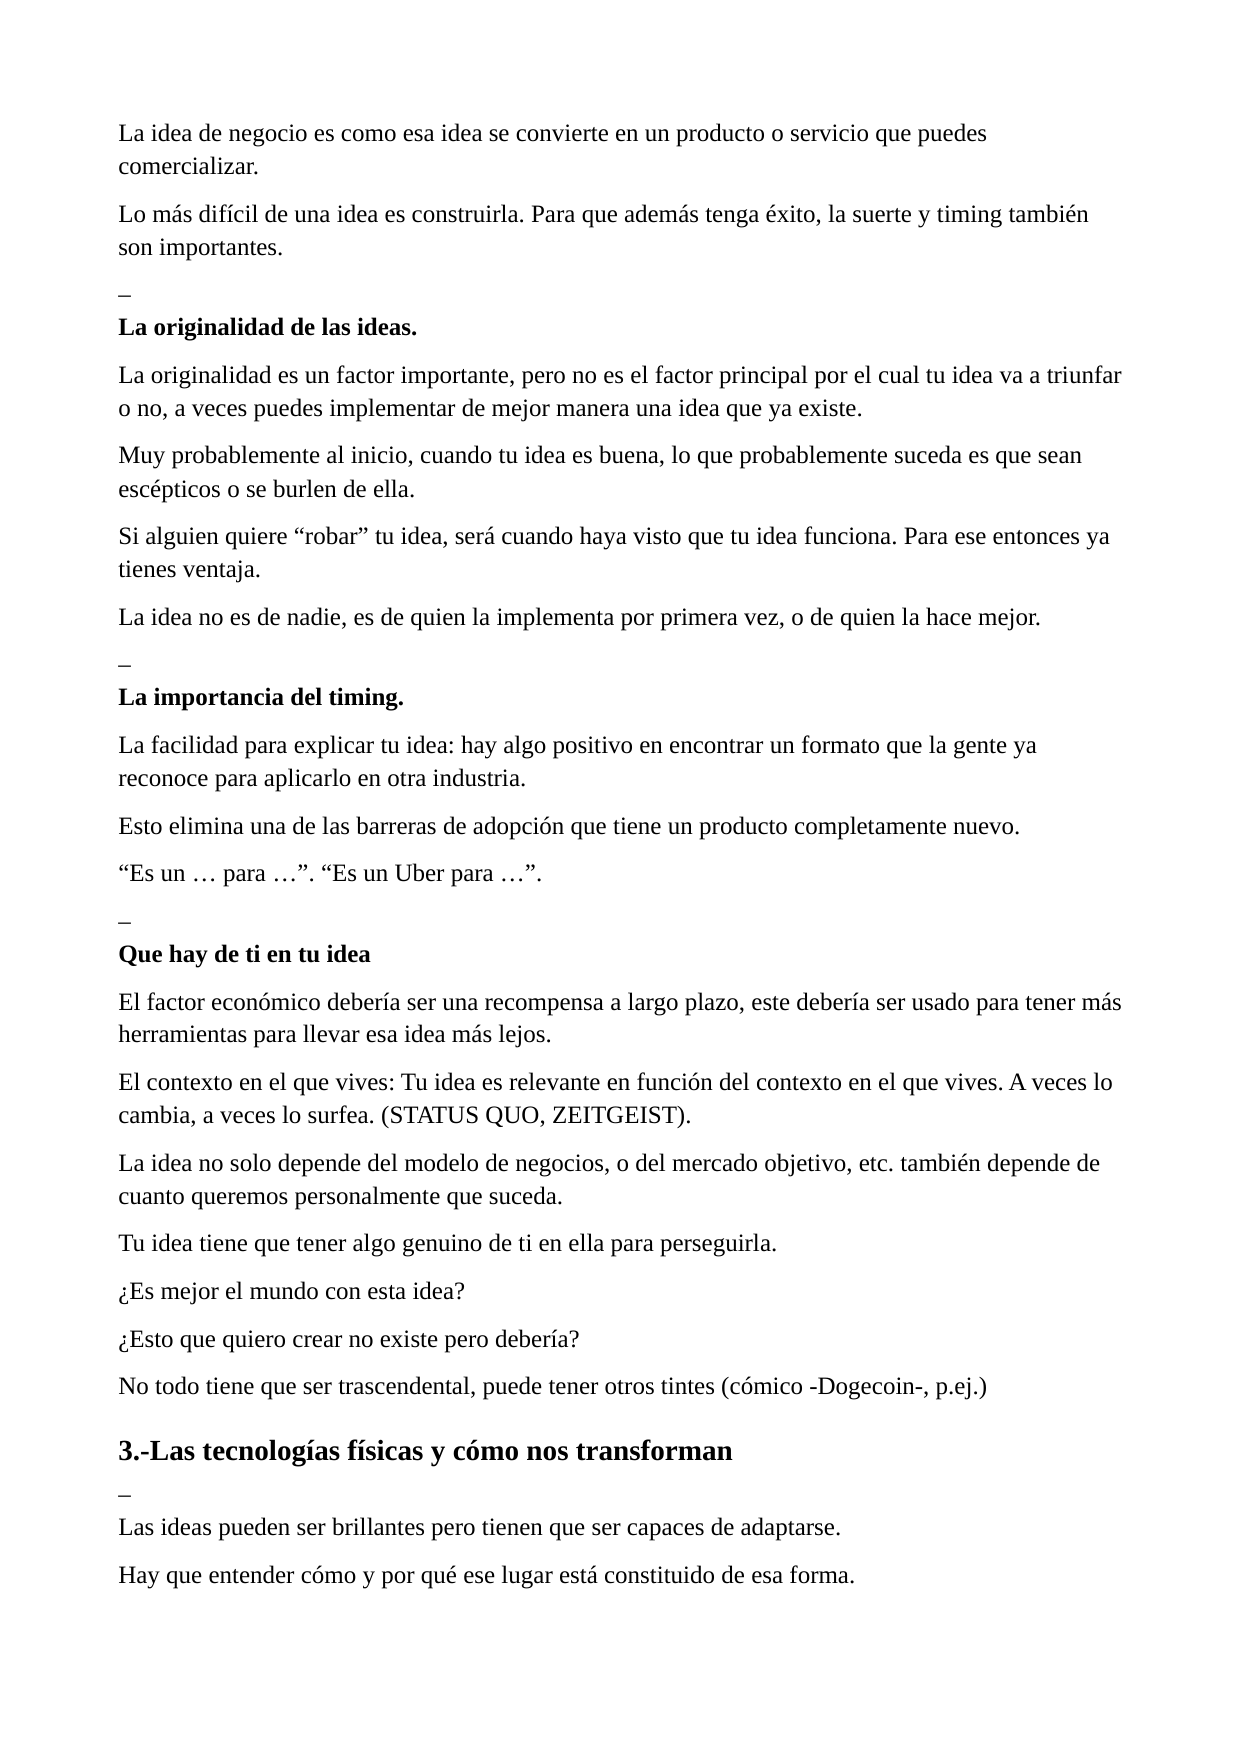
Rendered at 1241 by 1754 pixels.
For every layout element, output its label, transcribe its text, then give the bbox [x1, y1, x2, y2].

text Esto elimina una de las barreras de adopción que tiene un producto completamente nuevo. [118, 811, 1122, 839]
text ¿Es mejor el mundo con esta idea? [118, 1276, 1122, 1305]
text La idea no es de nadie, es de quien la implementa por primera vez, o de quien la hace mejor. [118, 602, 1122, 631]
text – La importancia del timing. [118, 649, 1122, 711]
text – Las ideas pueden ser brillantes pero tienen que ser capaces de adaptarse. [118, 1479, 1122, 1541]
text La facilidad para explicar tu idea: hay algo positivo en encontrar un formato que la gente ya reconoce para aplicarlo en otra industria. [118, 730, 1122, 792]
text El contexto en el que vives: Tu idea es relevante en función del contexto en el que vives. A veces lo cambia, a veces lo surfea. (STATUS QUO, ZEITGEIST). [118, 1067, 1122, 1129]
text El factor económico debería ser una recompensa a largo plazo, este debería ser usado para tener más herramientas para llevar esa idea más lejos. [118, 987, 1122, 1048]
text La idea no solo depende del modelo de negocios, o del mercado objetivo, etc. también depende de cuanto queremos personalmente que suceda. [118, 1148, 1122, 1209]
text Tu idea tiene que tener algo genuino de ti en ella para perseguirla. [118, 1228, 1122, 1257]
subtitle 3.-Las tecnologías físicas y cómo nos transforman [118, 1433, 1122, 1467]
text La idea de negocio es como esa idea se convierte en un producto o servicio que puedes comercializar. [118, 118, 1122, 180]
text Muy probablemente al inicio, cuando tu idea es buena, lo que probablemente suceda es que sean escépticos o se burlen de ella. [118, 441, 1122, 502]
text No todo tiene que ser trascendental, puede tener otros tintes (cómico -Dogecoin-, p.ej.) [118, 1371, 1122, 1400]
text – Que hay de ti en tu idea [118, 906, 1122, 968]
text Lo más difícil de una idea es construirla. Para que además tenga éxito, la suerte y timing también son importantes. [118, 199, 1122, 261]
text La originalidad es un factor importante, pero no es el factor principal por el cual tu idea va a triunfar o no, a veces puedes implementar de mejor manera una idea que ya existe. [118, 360, 1122, 422]
text “Es un … para …”. “Es un Uber para …”. [118, 858, 1122, 887]
text – La originalidad de las ideas. [118, 279, 1122, 341]
text Si alguien quiere “robar” tu idea, será cuando haya visto que tu idea funciona. Para ese entonces ya tienes ventaja. [118, 521, 1122, 583]
text Hay que entender cómo y por qué ese lugar está constituido de esa forma. [118, 1560, 1122, 1589]
text ¿Esto que quiero crear no existe pero debería? [118, 1324, 1122, 1352]
